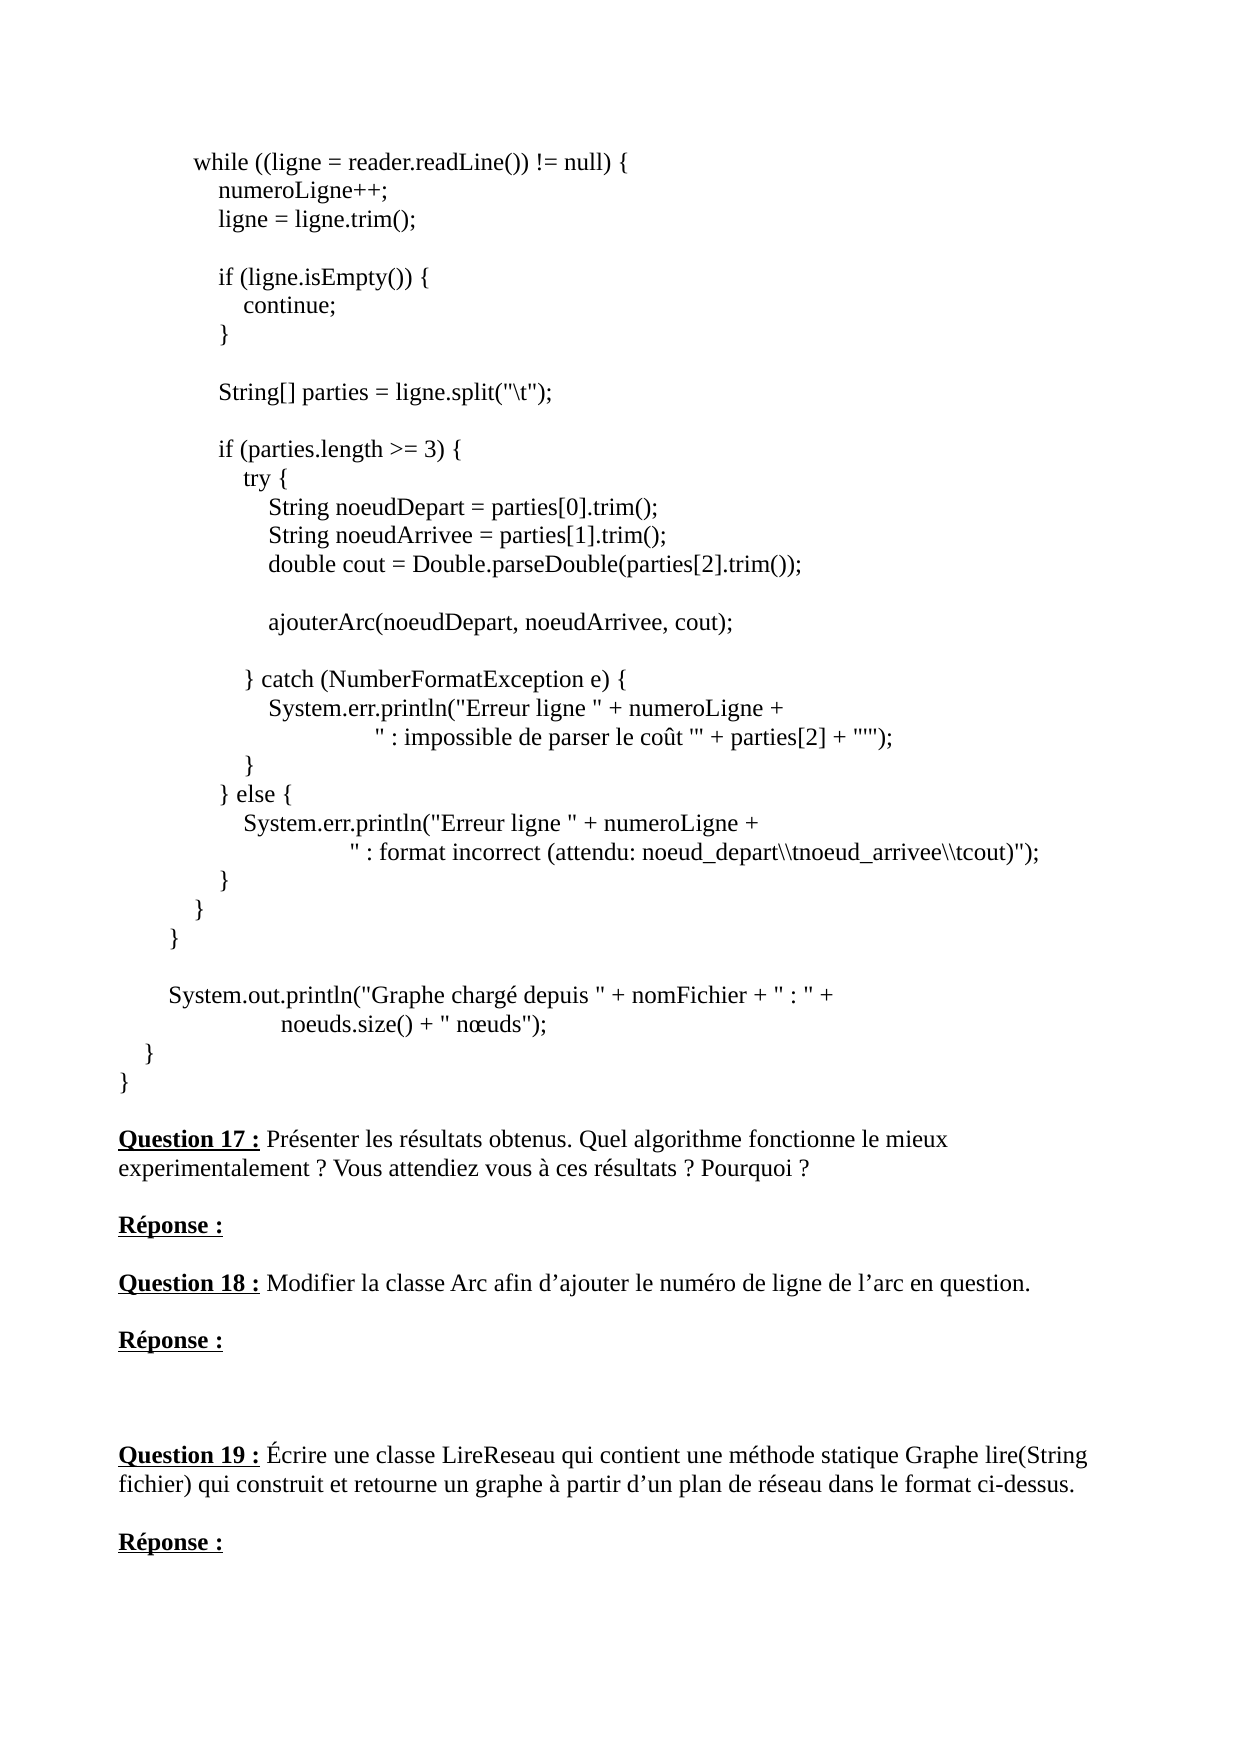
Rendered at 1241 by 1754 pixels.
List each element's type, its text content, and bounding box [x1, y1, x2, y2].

text ajouterArc(noeudDepart, noeudArrivee, cout); [118, 607, 1122, 636]
text " : impossible de parser le coût '" + parties[2] + "'"); [118, 722, 1122, 751]
text ligne = ligne.trim(); [118, 204, 1122, 233]
text Question 19 : Écrire une classe LireReseau qui contient une méthode statique Graphe lire(String fichier) qui construit et retourne un graphe à partir d’un plan de réseau dans le format ci-dessus. [118, 1441, 1122, 1498]
text } [118, 923, 1122, 952]
text } [118, 866, 1122, 894]
text Réponse : [118, 1211, 1122, 1239]
text } [118, 1067, 1122, 1096]
text " : format incorrect (attendu: noeud_depart\\tnoeud_arrivee\\tcout)"); [118, 837, 1122, 866]
text } [118, 1038, 1122, 1067]
text Question 17 : Présenter les résultats obtenus. Quel algorithme fonctionne le mieux experimentalement ? Vous attendiez vous à ces résultats ? Pourquoi ? [118, 1124, 1122, 1182]
text Question 18 : Modifier la classe Arc afin d’ajouter le numéro de ligne de l’arc en question. [118, 1268, 1122, 1297]
text } catch (NumberFormatException e) { [118, 664, 1122, 693]
text noeuds.size() + " nœuds"); [118, 1009, 1122, 1038]
text } [118, 751, 1122, 779]
text while ((ligne = reader.readLine()) != null) { [118, 147, 1122, 176]
text System.out.println("Graphe chargé depuis " + nomFichier + " : " + [118, 981, 1122, 1009]
text } [118, 894, 1122, 923]
text Réponse : [118, 1527, 1122, 1556]
text numeroLigne++; [118, 176, 1122, 204]
text } [118, 319, 1122, 348]
text System.err.println("Erreur ligne " + numeroLigne + [118, 808, 1122, 837]
text try { [118, 463, 1122, 492]
text if (ligne.isEmpty()) { [118, 262, 1122, 291]
text } else { [118, 779, 1122, 808]
text if (parties.length >= 3) { [118, 434, 1122, 463]
text String[] parties = ligne.split("\t"); [118, 377, 1122, 406]
text String noeudArrivee = parties[1].trim(); [118, 521, 1122, 549]
text System.err.println("Erreur ligne " + numeroLigne + [118, 693, 1122, 722]
text String noeudDepart = parties[0].trim(); [118, 492, 1122, 521]
text double cout = Double.parseDouble(parties[2].trim()); [118, 549, 1122, 578]
text Réponse : [118, 1326, 1122, 1354]
text continue; [118, 291, 1122, 319]
